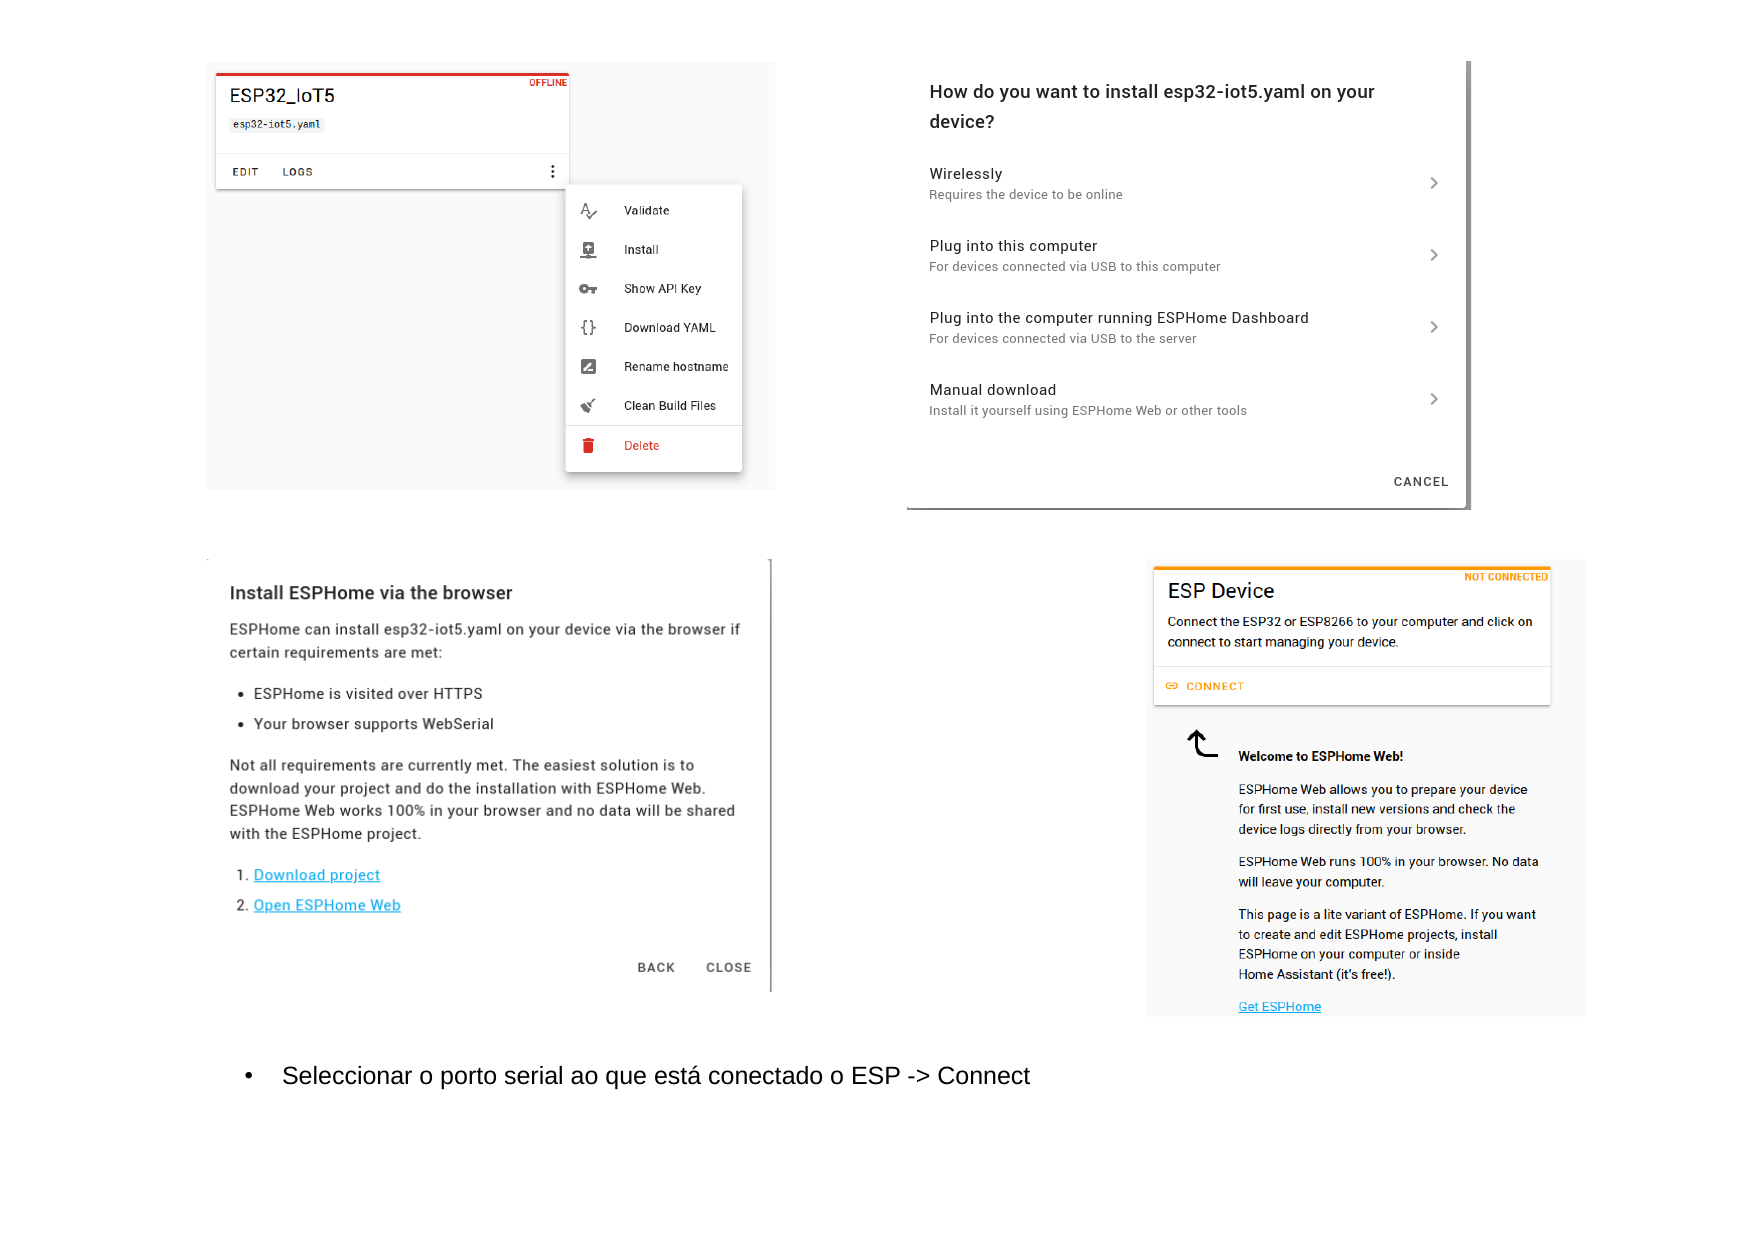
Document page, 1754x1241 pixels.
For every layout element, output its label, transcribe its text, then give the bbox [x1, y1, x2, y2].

picture [206, 62, 776, 490]
list Seleccionar o porto serial ao que está conectado o ESP -> Connect [244, 1061, 1695, 1090]
picture [1145, 559, 1587, 1017]
picture [907, 61, 1472, 510]
picture [206, 559, 772, 992]
